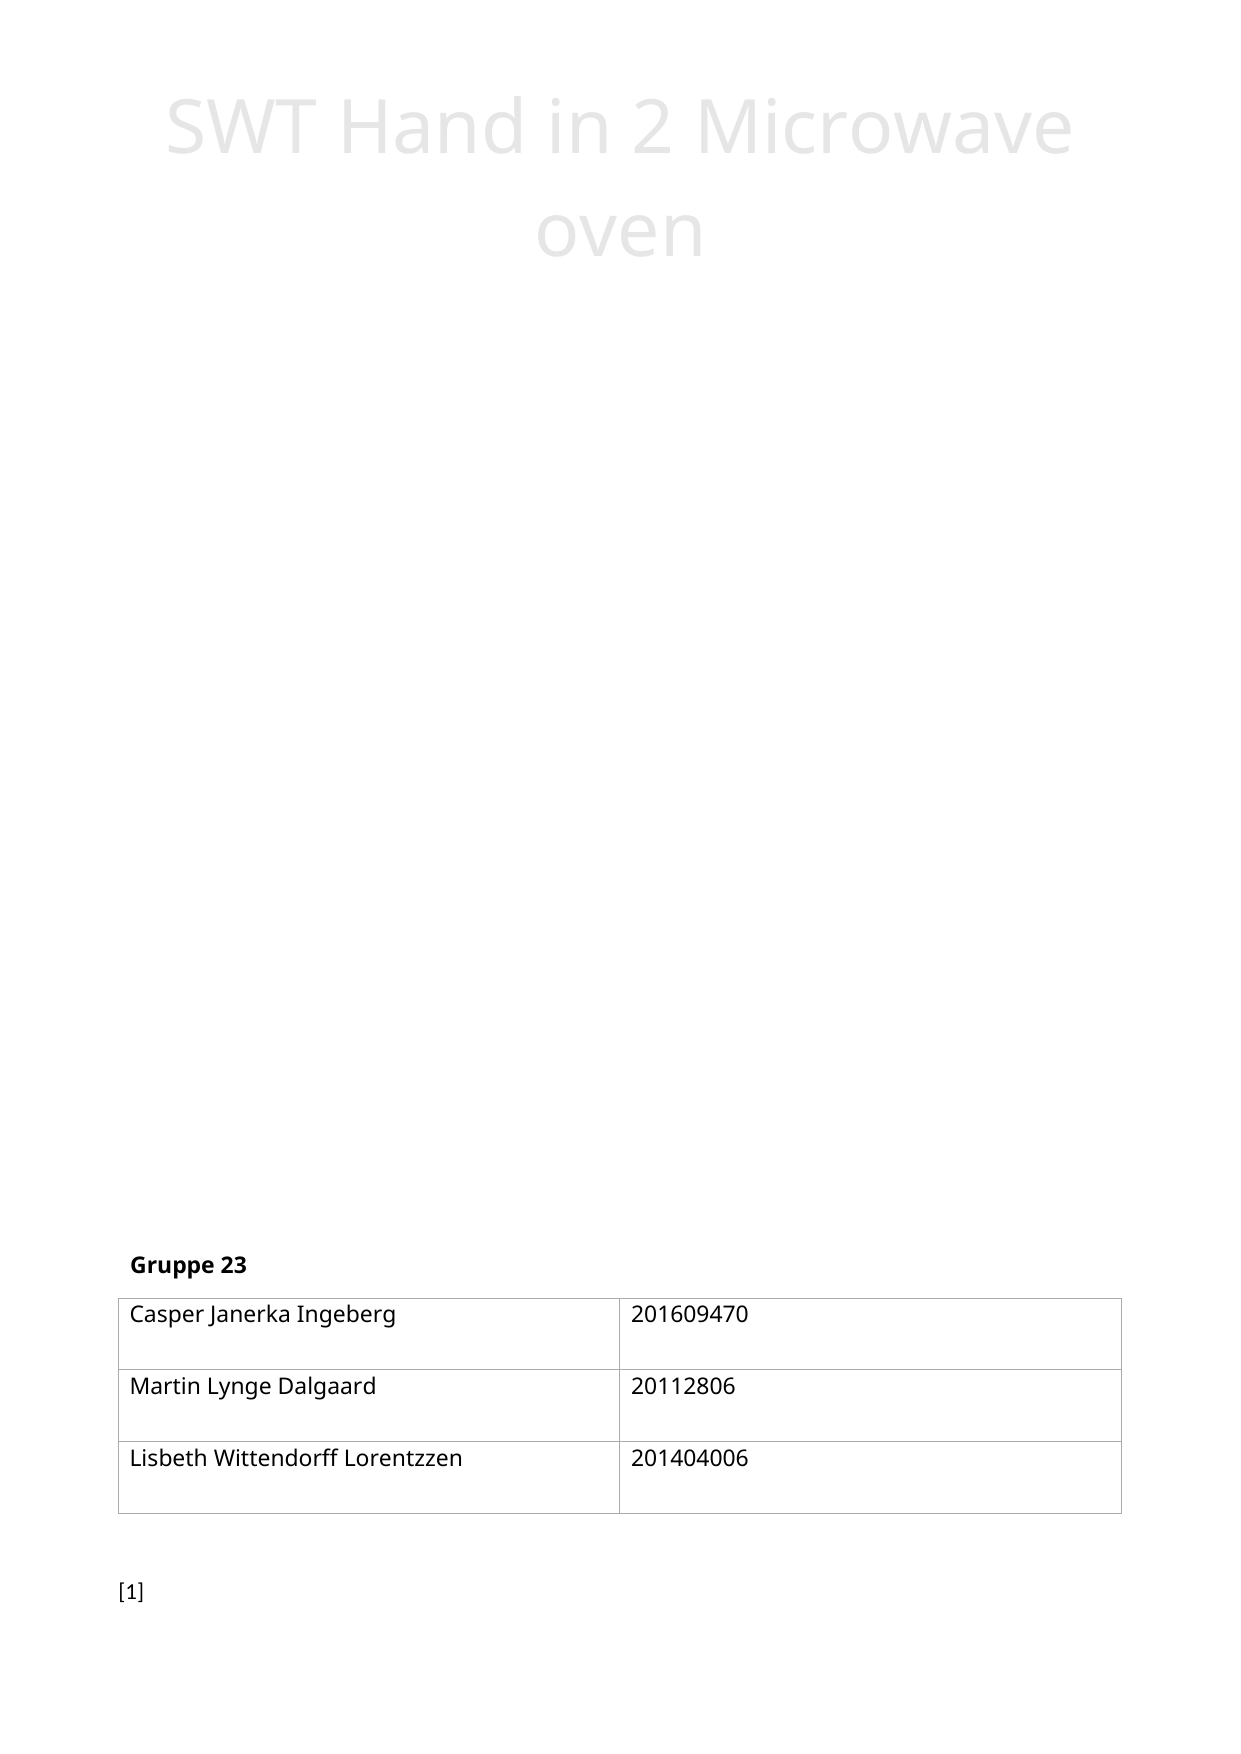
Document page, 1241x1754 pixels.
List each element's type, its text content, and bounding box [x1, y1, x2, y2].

table_cell Martin Lynge Dalgaard [119, 1370, 619, 1441]
table_cell Lisbeth Wittendorff Lorentzzen [119, 1442, 619, 1513]
table_header 201609470 [620, 1299, 1121, 1369]
text SWT Hand in 2 Microwave oven [118, 74, 1122, 278]
table_cell 20112806 [620, 1370, 1121, 1441]
table_cell 201404006 [620, 1442, 1121, 1513]
text Gruppe 23 [118, 1249, 1122, 1281]
table_header Casper Janerka Ingeberg [119, 1299, 619, 1369]
